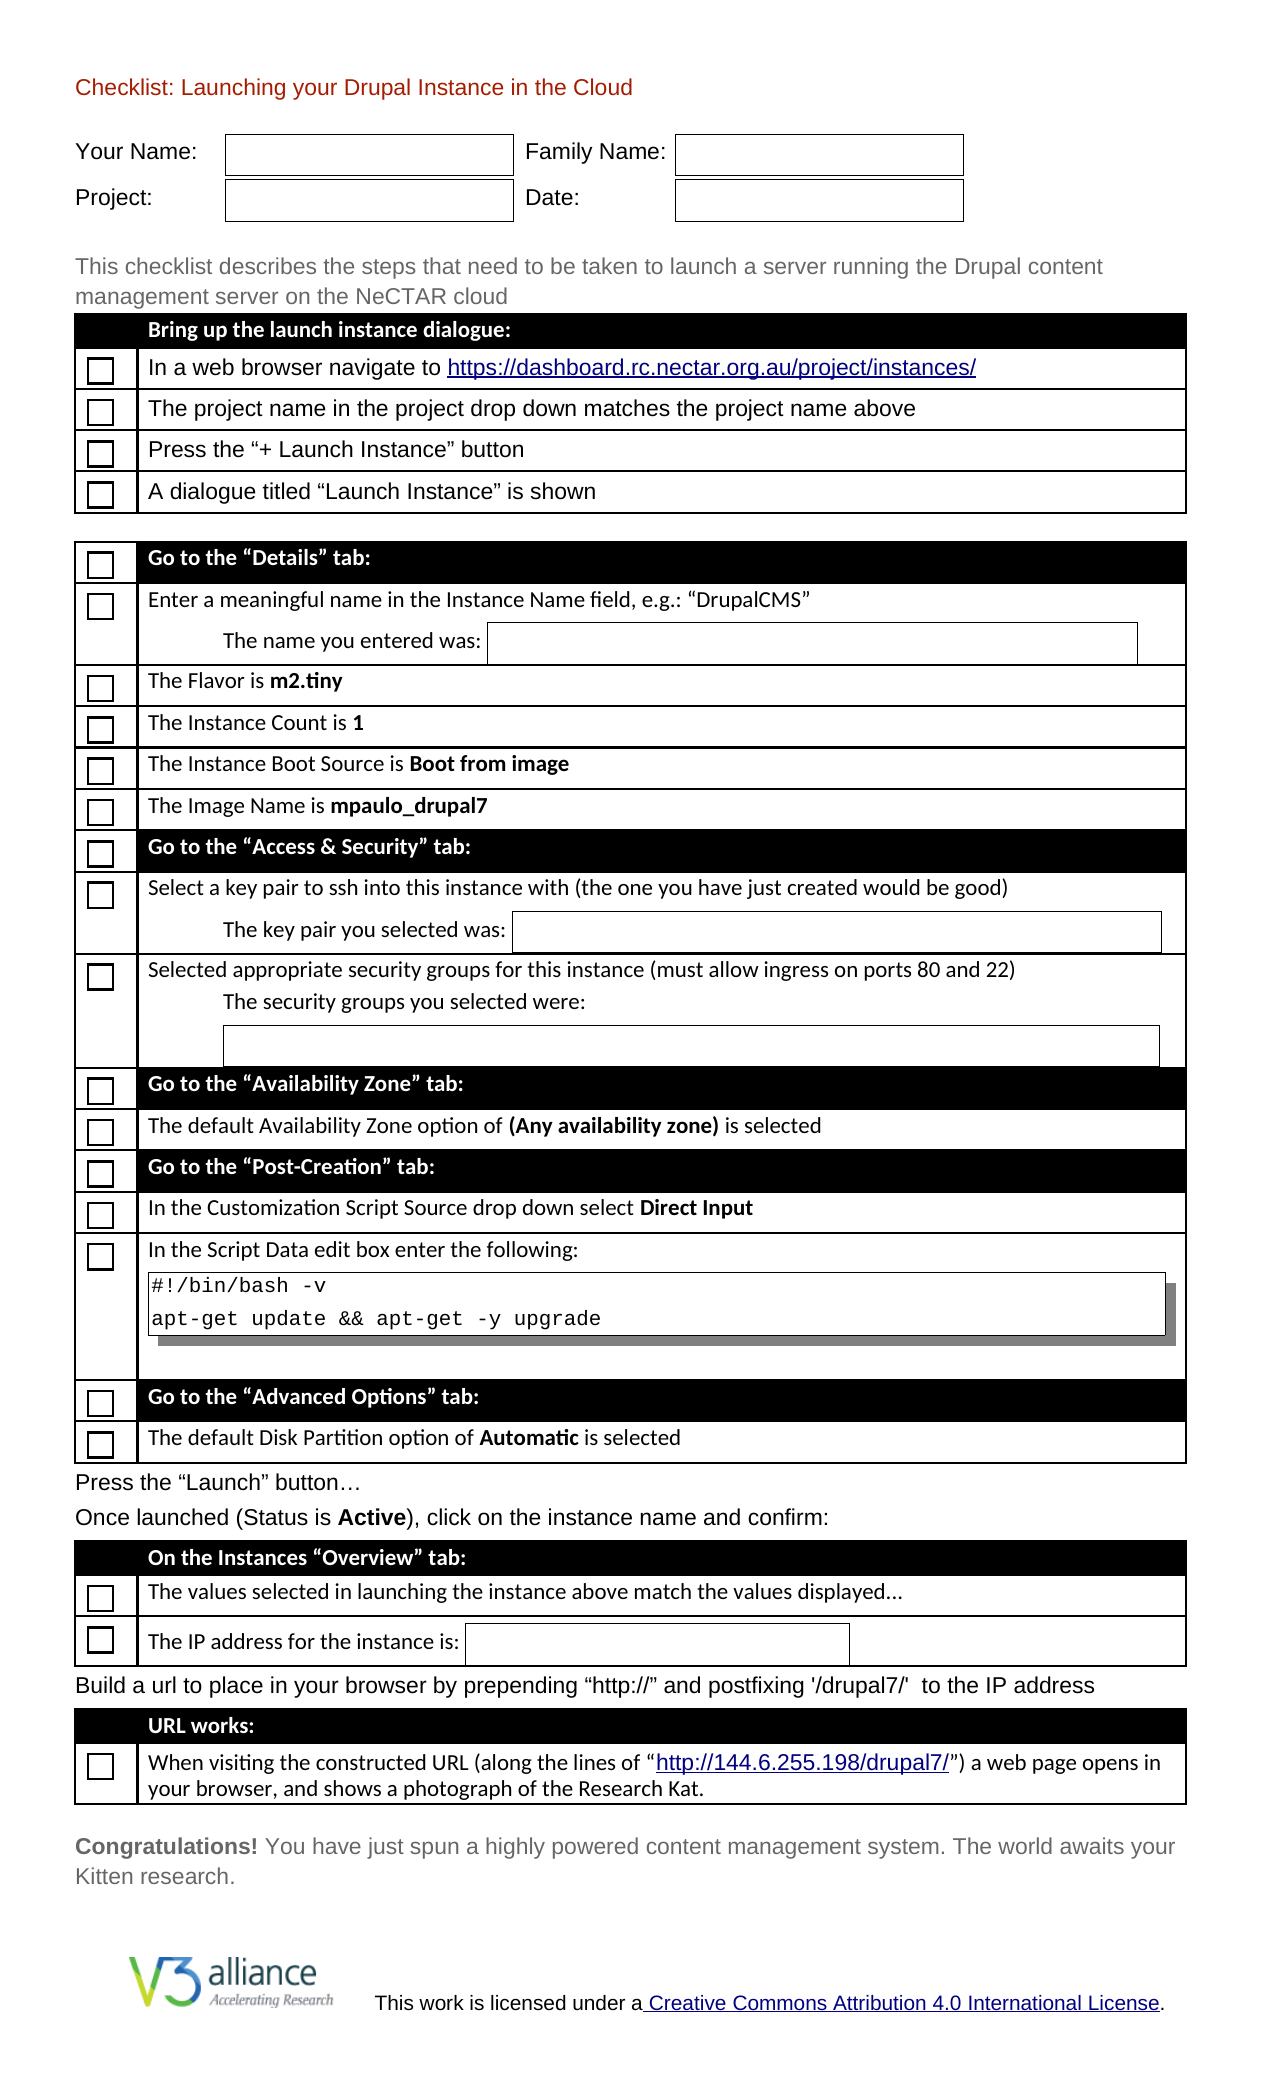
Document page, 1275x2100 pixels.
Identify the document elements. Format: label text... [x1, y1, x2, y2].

table_cell [76, 584, 136, 664]
table_cell [76, 1234, 136, 1379]
table_cell The IP address for the instance is: [139, 1617, 1185, 1665]
table_cell In the Script Data edit box enter the following: #!/bin/bash -v apt-get update && apt-get -y upgrade [139, 1234, 1185, 1379]
table_cell [76, 749, 136, 788]
table_cell [76, 1193, 136, 1232]
table_cell [76, 666, 136, 705]
table_cell [76, 1744, 136, 1803]
text Date: [514, 179, 675, 221]
table_cell Go to the “Post-Creation” tab: [139, 1151, 1185, 1191]
table_cell [76, 1110, 136, 1149]
table_cell The default Disk Partition option of Automatic is selected [139, 1422, 1185, 1462]
table_cell The values selected in launching the instance above match the values displayed... [139, 1576, 1185, 1615]
table_cell [76, 790, 136, 829]
table_cell In the Customization Script Source drop down select Direct Input [139, 1193, 1185, 1232]
picture [128, 1957, 356, 2008]
table_header Go to the “Details” tab: [139, 543, 1185, 582]
text [964, 134, 1200, 176]
table_cell The Instance Count is 1 [139, 707, 1185, 746]
table_cell [76, 1069, 136, 1108]
text Checklist: Launching your Drupal Instance in the Cloud [75, 75, 1200, 101]
table_cell [76, 1151, 136, 1191]
table_cell In a web browser navigate to https://dashboard.rc.nectar.org.au/project/instances/ [139, 349, 1185, 388]
table_header Bring up the launch instance dialogue: [139, 315, 1185, 346]
text Once launched (Status is Active), click on the instance name and confirm: [75, 1505, 1200, 1531]
table_header On the Instances “Overview” tab: [139, 1542, 1185, 1574]
table_cell [76, 349, 136, 388]
table_cell [76, 707, 136, 746]
text [964, 179, 1200, 221]
table_cell [76, 1576, 136, 1615]
table_cell [76, 1422, 136, 1462]
text This checklist describes the steps that need to be taken to launch a server running the Drupal content management server on the NeCTAR cloud [75, 254, 1200, 309]
table_cell Enter a meaningful name in the Instance Name field, e.g.: “DrupalCMS” The name you entered was: [139, 584, 1185, 664]
table_cell Go to the “Access & Security” tab: [139, 831, 1185, 871]
text Press the “Launch” button… [75, 1469, 1200, 1495]
table_cell When visiting the constructed URL (along the lines of “http://144.6.255.198/drupal7/”) a web page opens in your browser, and shows a photograph of the Research Kat. [139, 1744, 1185, 1803]
table_cell [76, 873, 136, 952]
table_cell Go to the “Availability Zone” tab: [139, 1069, 1185, 1108]
table_cell Go to the “Advanced Options” tab: [139, 1381, 1185, 1420]
table_cell The default Availability Zone option of (Any availability zone) is selected [139, 1110, 1185, 1149]
text Family Name: [514, 134, 675, 176]
table_cell A dialogue titled “Launch Instance” is shown [139, 472, 1185, 512]
text Congratulations! You have just spun a highly powered content management system. The world awaits your Kitten research. [75, 1834, 1200, 1889]
text Build a url to place in your browser by prepending “http://” and postfixing '/drupal7/' to the IP address [75, 1673, 1200, 1698]
table_cell [76, 955, 136, 1067]
text Your Name: [75, 134, 225, 176]
table_cell [76, 431, 136, 470]
table_cell [76, 390, 136, 429]
table_cell Selected appropriate security groups for this instance (must allow ingress on ports 80 and 22) The security groups you selected were: [139, 955, 1185, 1067]
table_cell Select a key pair to ssh into this instance with (the one you have just created would be good) The key pair you selected was: [139, 873, 1185, 952]
table_header [76, 1542, 136, 1574]
table_cell [76, 1617, 136, 1665]
table_cell [76, 472, 136, 512]
table_cell The Image Name is mpaulo_drupal7 [139, 790, 1185, 829]
table_cell Press the “+ Launch Instance” button [139, 431, 1185, 470]
table_header [76, 543, 136, 582]
table_cell The Flavor is m2.tiny [139, 666, 1185, 705]
table_header [76, 1710, 136, 1742]
table_cell [76, 1381, 136, 1420]
table_cell [76, 831, 136, 871]
table_cell The Instance Boot Source is Boot from image [139, 749, 1185, 788]
table_header URL works: [139, 1710, 1185, 1742]
table_cell The project name in the project drop down matches the project name above [139, 390, 1185, 429]
table_header [76, 315, 136, 346]
text Project: [75, 179, 225, 221]
